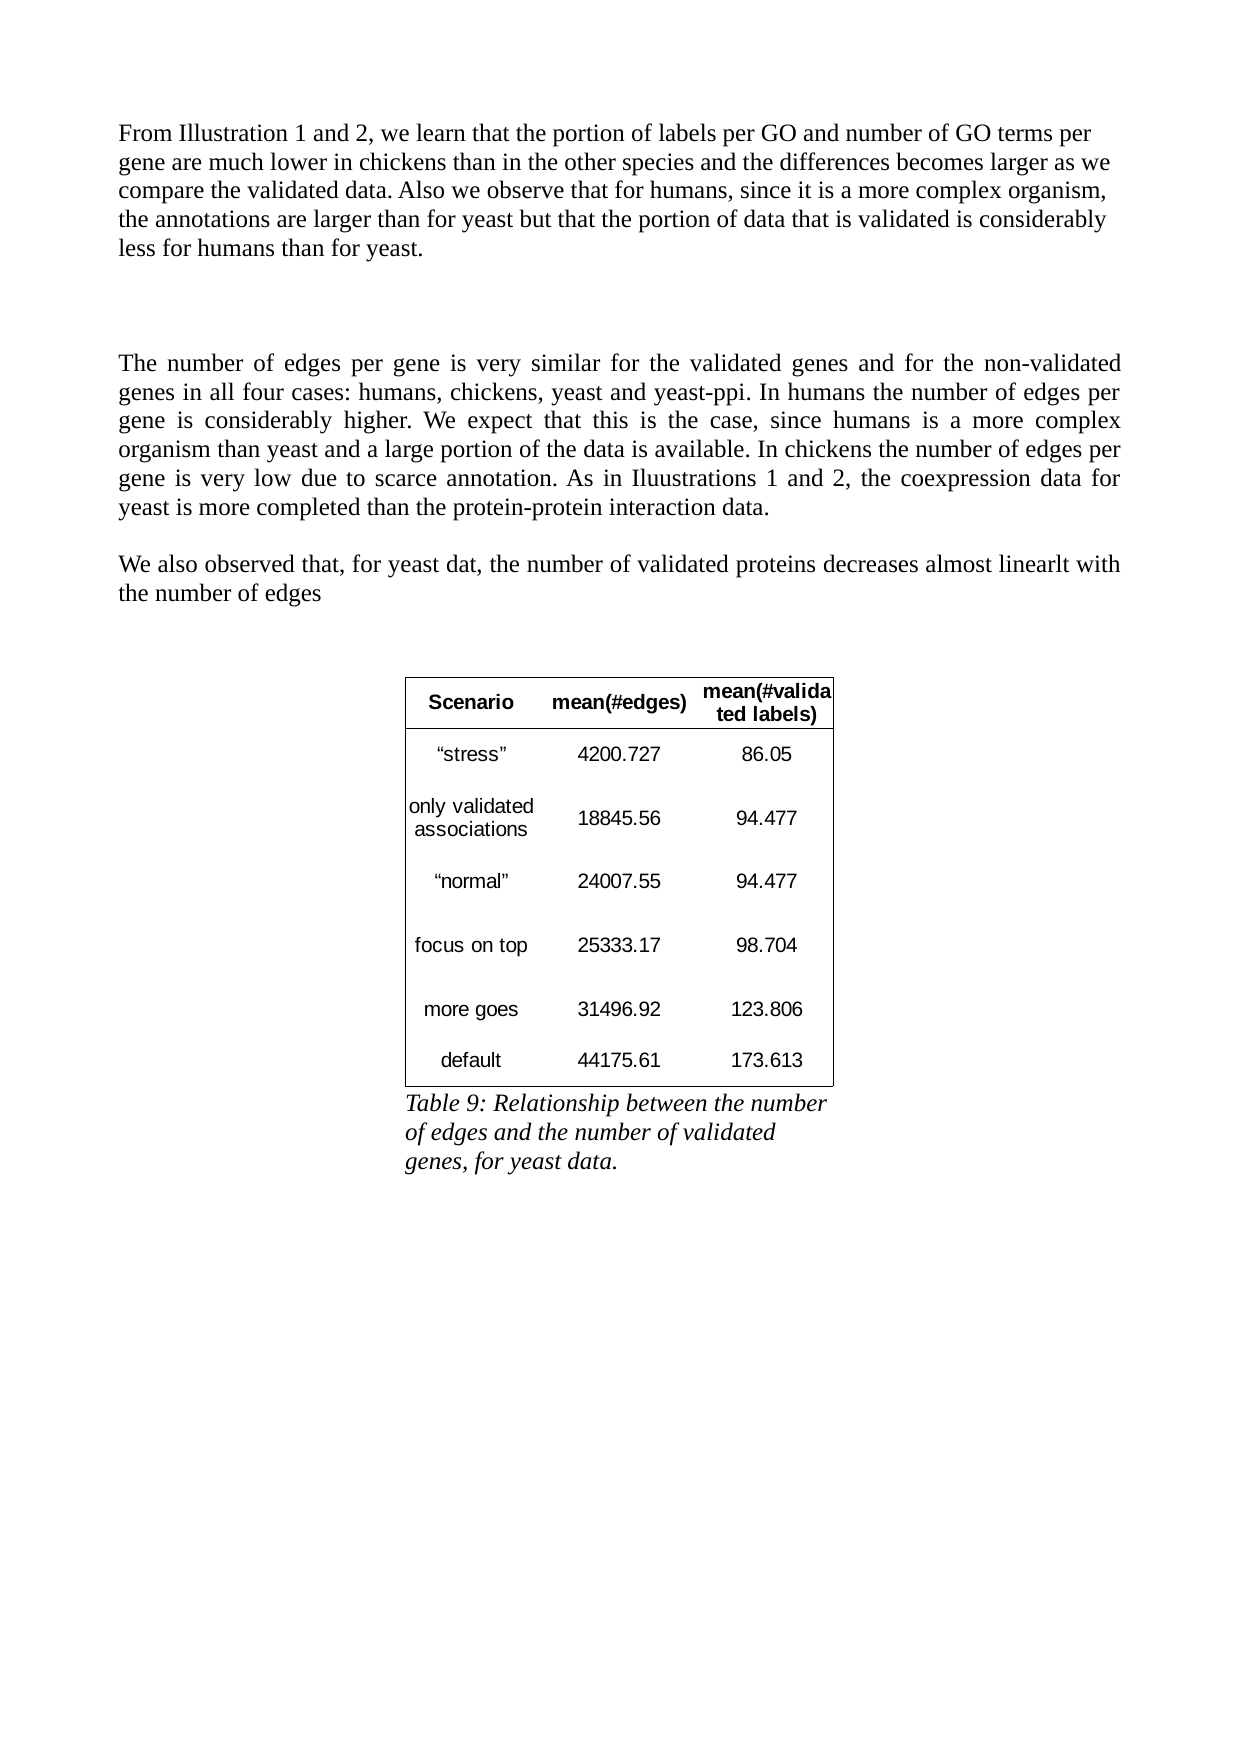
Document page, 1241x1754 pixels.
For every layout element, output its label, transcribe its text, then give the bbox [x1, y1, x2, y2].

text The number of edges per gene is very similar for the validated genes and for the non-validated genes in all four cases: humans, chickens, yeast and yeast-ppi. In humans the number of edges per gene is considerably higher. We expect that this is the case, since humans is a more complex organism than yeast and a large portion of the data is available. In chickens the number of edges per gene is very low due to scarce annotation. As in Iluustrations 1 and 2, the coexpression data for yeast is more completed than the protein-protein interaction data. [118, 348, 1122, 521]
text From Illustration 1 and 2, we learn that the portion of labels per GO and number of GO terms per gene are much lower in chickens than in the other species and the differences becomes larger as we compare the validated data. Also we observe that for humans, since it is a more complex organism, the annotations are larger than for yeast but that the portion of data that is validated is considerably less for humans than for yeast. [118, 118, 1122, 262]
text We also observed that, for yeast dat, the number of validated proteins decreases almost linearlt with the number of edges [118, 549, 1122, 607]
text Table 9: Relationship between the number of edges and the number of validated genes, for yeast data. [405, 677, 835, 1175]
